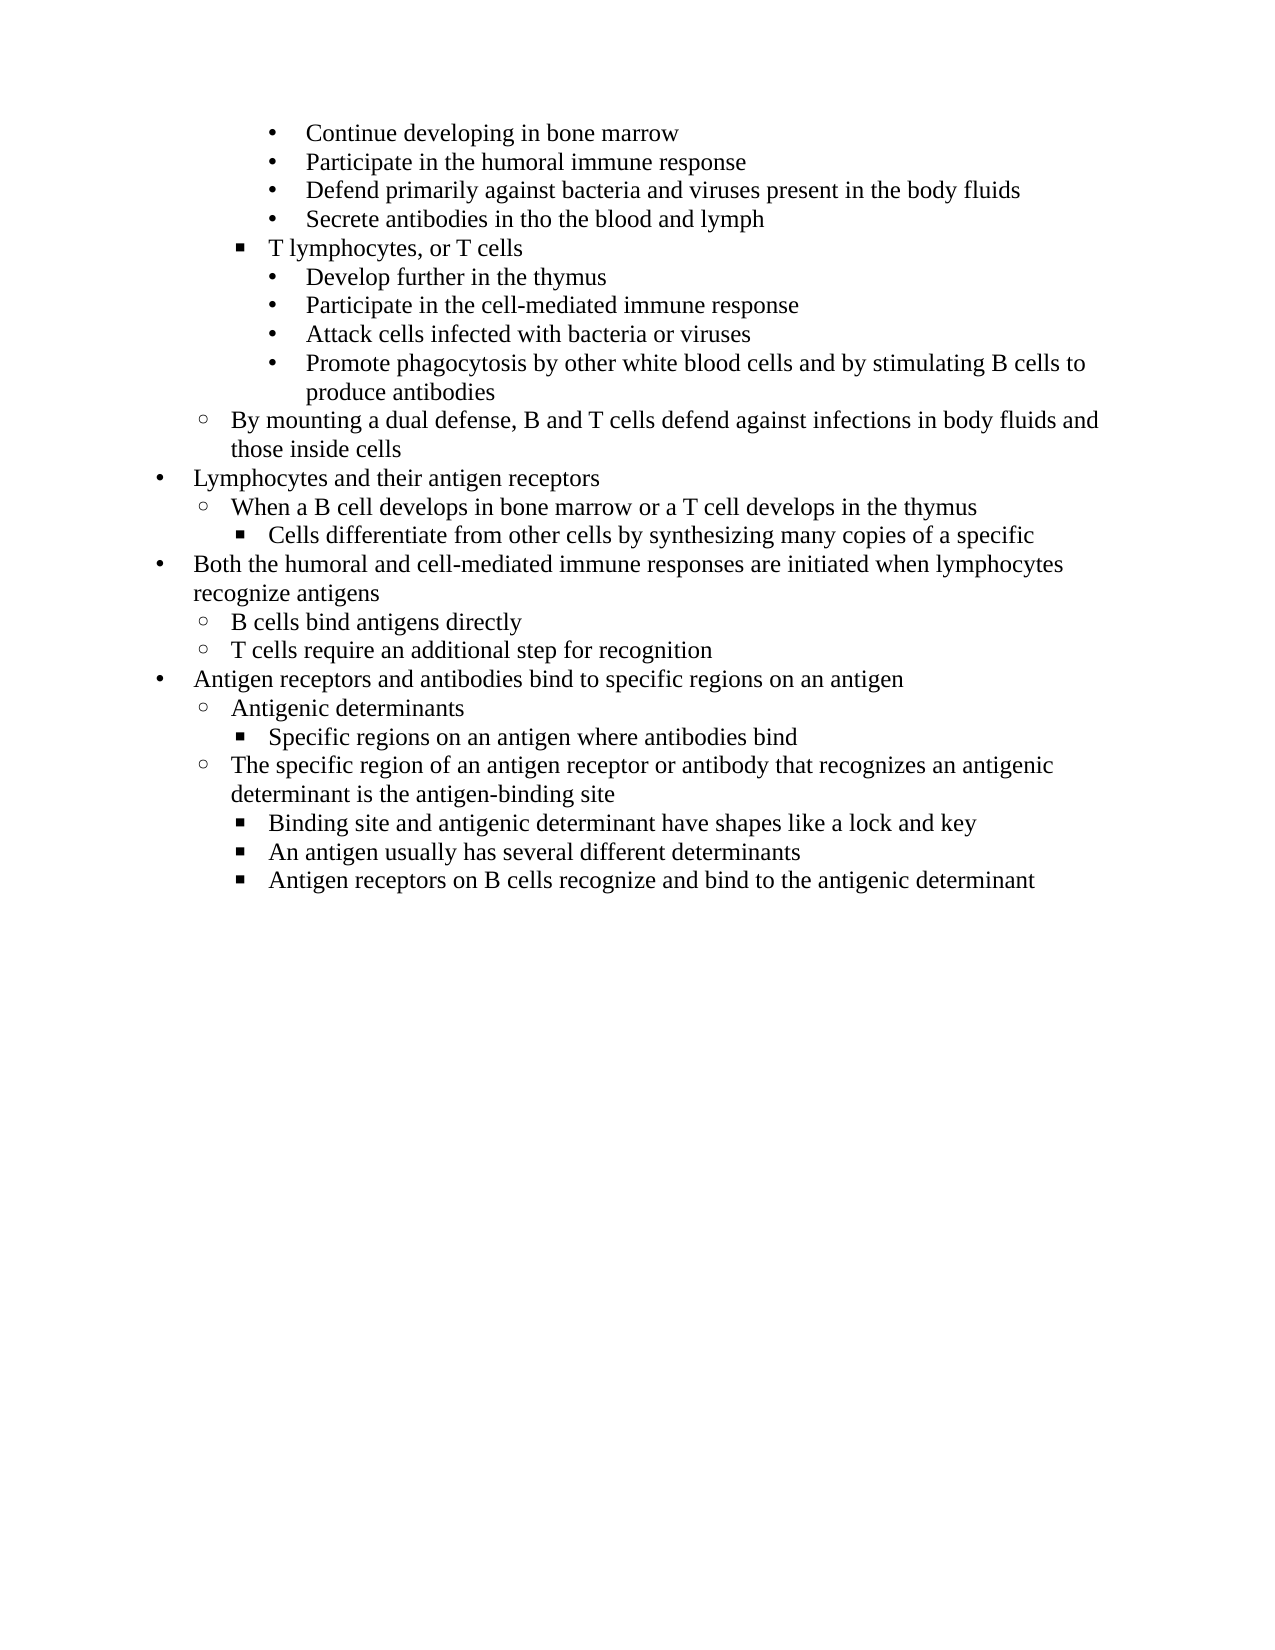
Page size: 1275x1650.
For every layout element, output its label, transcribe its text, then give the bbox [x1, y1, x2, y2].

list Participate in the humoral immune response [268, 147, 1157, 176]
list The specific region of an antigen receptor or antibody that recognizes an antigenic determinant is the antigen-binding site [193, 751, 1157, 808]
list By mounting a dual defense, B and T cells defend against infections in body fluids and those inside cells [193, 406, 1157, 463]
list Continue developing in bone marrow [268, 118, 1157, 147]
list Participate in the cell-mediated immune response [268, 291, 1157, 319]
list B cells bind antigens directly [193, 607, 1157, 636]
list When a B cell develops in bone marrow or a T cell develops in the thymus [193, 492, 1157, 521]
list Lymphocytes and their antigen receptors [156, 463, 1157, 492]
list Antigen receptors and antibodies bind to specific regions on an antigen [156, 664, 1157, 693]
list Develop further in the thymus [268, 262, 1157, 291]
list Attack cells infected with bacteria or viruses [268, 319, 1157, 348]
list An antigen usually has several different determinants [231, 837, 1157, 866]
list Both the humoral and cell-mediated immune responses are initiated when lymphocytes recognize antigens [156, 549, 1157, 607]
list Defend primarily against bacteria and viruses present in the body fluids [268, 176, 1157, 204]
list Secrete antibodies in tho the blood and lymph [268, 204, 1157, 233]
list Antigenic determinants [193, 693, 1157, 722]
list Specific regions on an antigen where antibodies bind [231, 722, 1157, 751]
list T cells require an additional step for recognition [193, 636, 1157, 664]
list Binding site and antigenic determinant have shapes like a lock and key [231, 808, 1157, 837]
list Promote phagocytosis by other white blood cells and by stimulating B cells to produce antibodies [268, 348, 1157, 406]
list Cells differentiate from other cells by synthesizing many copies of a specific [231, 521, 1157, 549]
list Antigen receptors on B cells recognize and bind to the antigenic determinant [231, 866, 1157, 894]
list T lymphocytes, or T cells [231, 233, 1157, 262]
